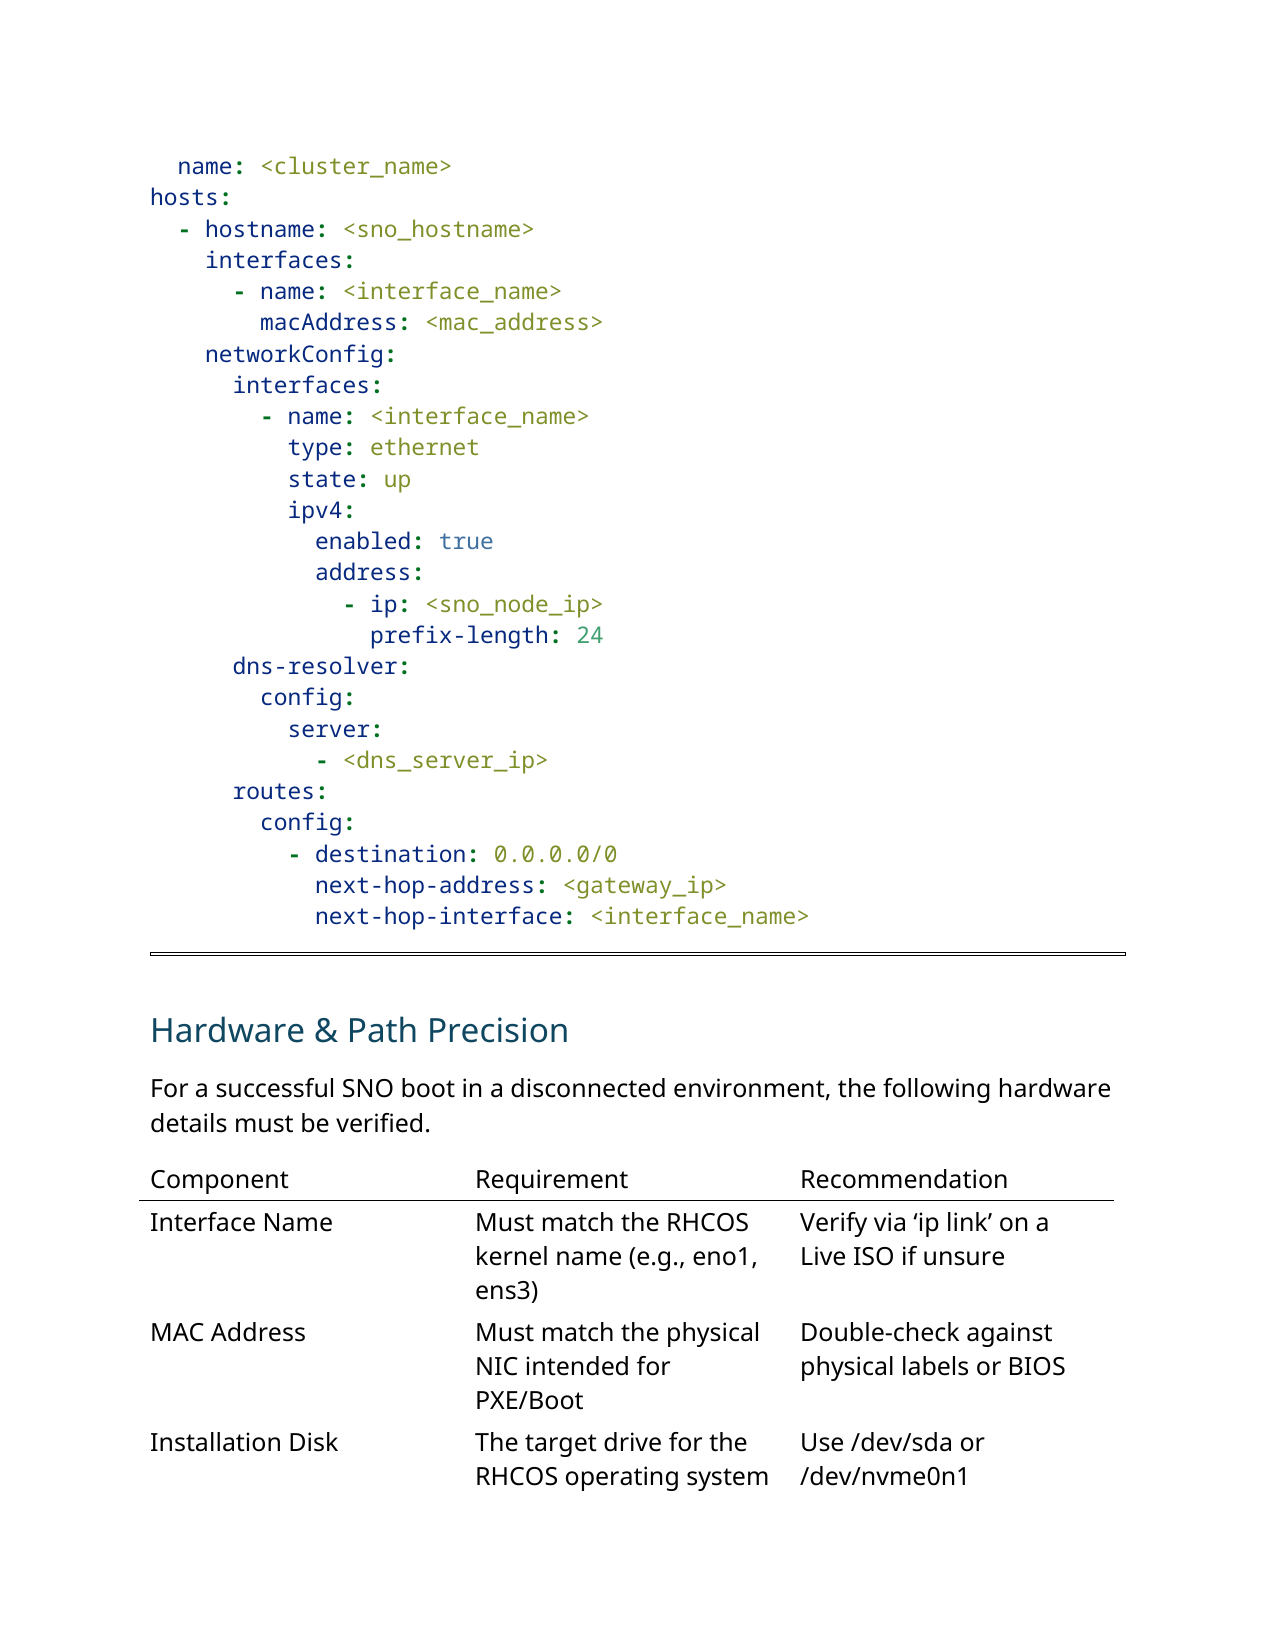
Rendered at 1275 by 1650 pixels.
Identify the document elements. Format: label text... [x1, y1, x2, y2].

text For a successful SNO boot in a disconnected environment, the following hardware details must be verified. [150, 1071, 1125, 1139]
table_cell Use /dev/sda or /dev/nvme0n1 [789, 1421, 1114, 1496]
table_header Component [139, 1158, 464, 1199]
table_cell The target drive for the RHCOS operating system [464, 1421, 789, 1496]
subtitle Hardware & Path Precision [150, 1007, 1125, 1052]
table_header Recommendation [789, 1158, 1114, 1199]
table_header Requirement [464, 1158, 789, 1199]
table_cell MAC Address [139, 1311, 464, 1421]
table_cell Interface Name [139, 1201, 464, 1311]
table_cell Verify via ‘ip link’ on a Live ISO if unsure [789, 1201, 1114, 1311]
table_cell Must match the physical NIC intended for PXE/Boot [464, 1311, 789, 1421]
table_cell Double-check against physical labels or BIOS [789, 1311, 1114, 1421]
table_cell Installation Disk [139, 1421, 464, 1496]
text name: <cluster_name> hosts: - hostname: <sno_hostname> interfaces: - name: <interface_name> macAddress: <mac_address> networkConfig: interfaces: - name: <interface_name> type: ethernet state: up ipv4: enabled: true address: - ip: <sno_node_ip> prefix-length: 24 dns-resolver: config: server: - <dns_server_ip> routes: config: - destination: 0.0.0.0/0 next-hop-address: <gateway_ip> next-hop-interface: <interface_name> [150, 150, 1125, 931]
table_cell Must match the RHCOS kernel name (e.g., eno1, ens3) [464, 1201, 789, 1311]
